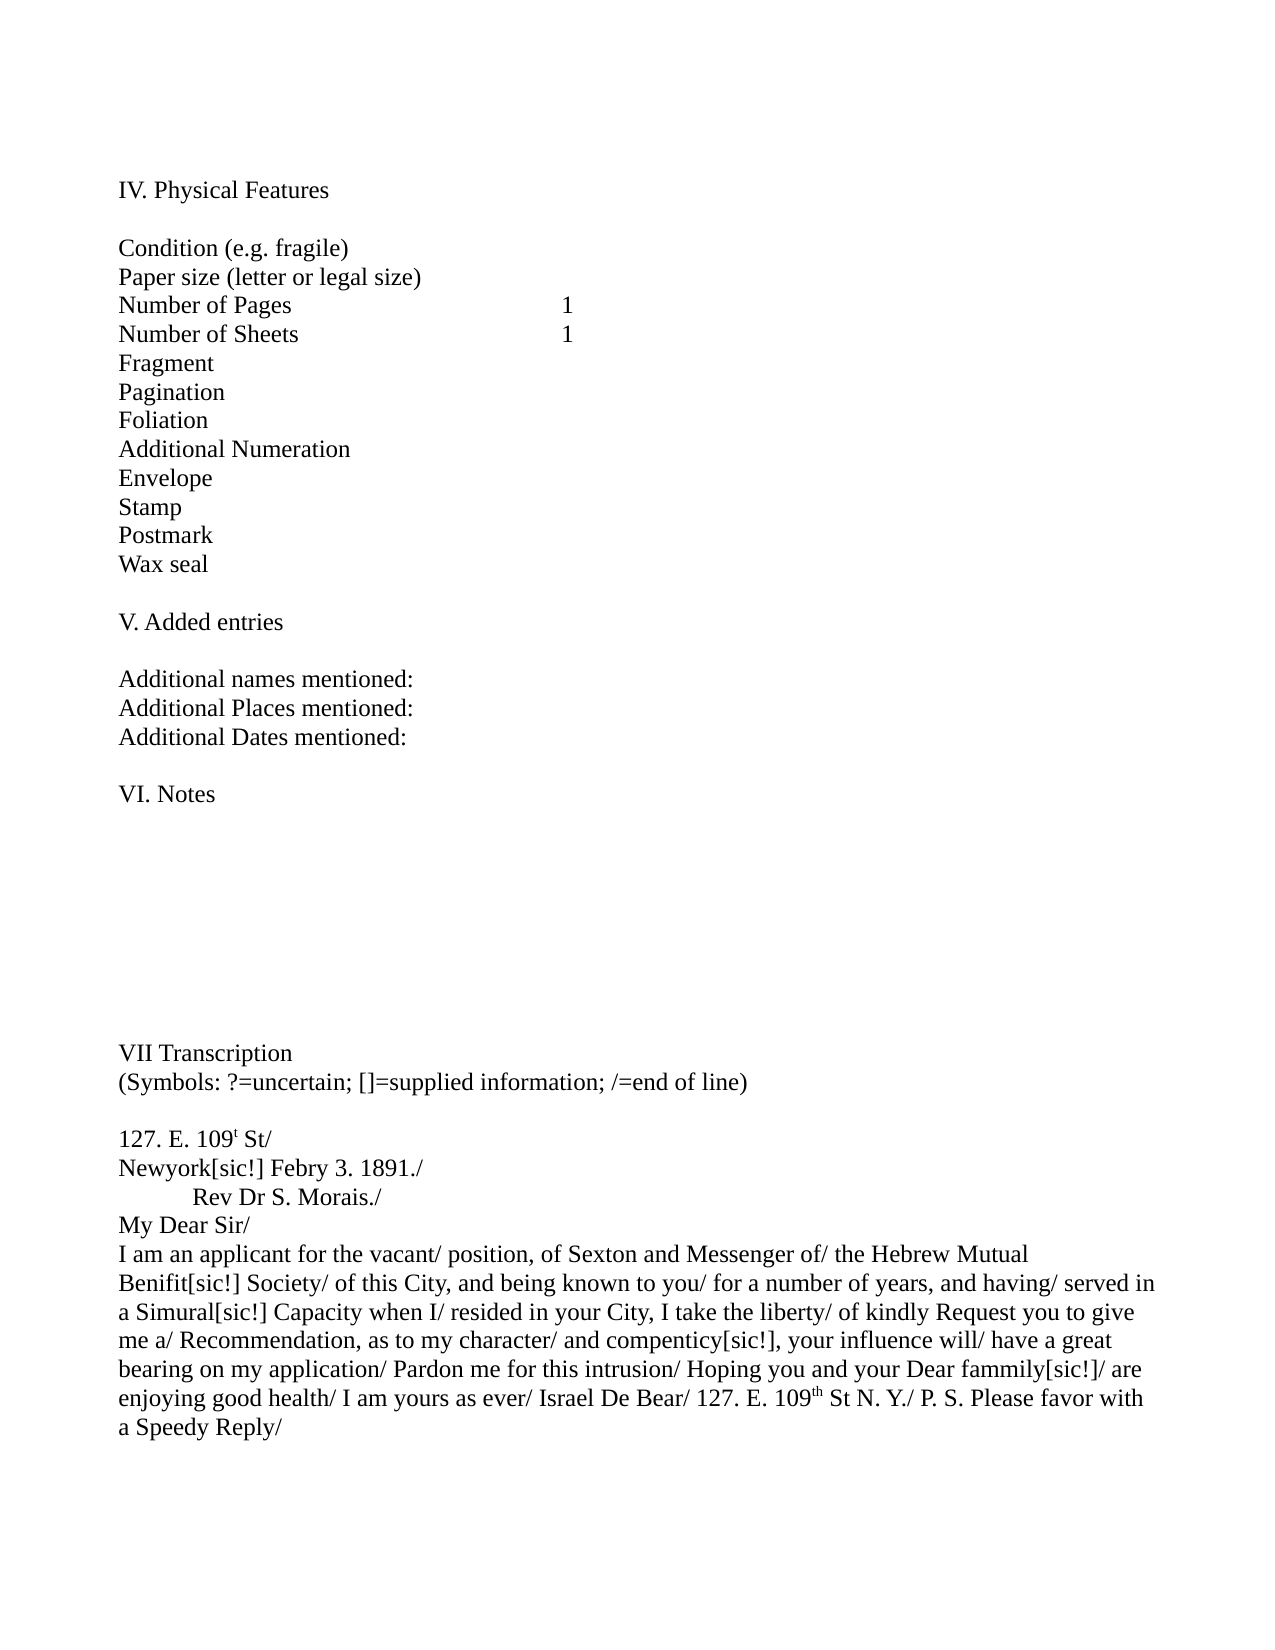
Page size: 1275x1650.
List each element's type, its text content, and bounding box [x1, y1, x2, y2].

text Stamp [118, 492, 1157, 521]
text Postma rk [118, 521, 1157, 549]
text VII Transcription [118, 1038, 1157, 1067]
text Additional Places mentioned: [118, 693, 1157, 722]
text VI. Notes [118, 779, 1157, 808]
text Additional names mentioned: [118, 664, 1157, 693]
text Additional Dates mentioned: [118, 722, 1157, 751]
text Wax seal [118, 549, 1157, 578]
text Envelope [118, 463, 1157, 492]
text Foliation [118, 406, 1157, 434]
text My Dear Sir/ [118, 1211, 1157, 1239]
text I am an applicant for the vacant/ position, of Sexton and Messenger of/ the Hebrew Mutual Benifit[sic!] Society/ of this City, and being known to you/ for a number of years, and having/ served in a Simural[sic!] Capacity when I/ resided in your City, I take the liberty/ of kindly Request you to give me a/ Recommendation, as to my character/ and compenticy[sic!], your influence will/ have a great bearing on my application/ Pardon me for this intrusion/ Hoping you and your Dear fammily[sic!]/ are enjoying good health/ I am yours as ever/ Israel De Bear/ 127. E. 109th St N. Y./ P. S. Please favor with a Speedy Reply/ [118, 1239, 1157, 1441]
text Pagination [118, 377, 1157, 406]
text Rev Dr S. Morais./ [118, 1182, 1157, 1211]
text 127. E. 109t St/ [118, 1124, 1157, 1153]
text Condition (e.g. fragile) [118, 233, 1157, 262]
text Additional Numeration [118, 434, 1157, 463]
text Fragment [118, 348, 1157, 377]
text V. Added entries [118, 607, 1157, 636]
text IV. Physical Features [118, 176, 1157, 204]
text Number of Sheets 1 [118, 319, 1157, 348]
text (Symbols: ?=uncertain; []=supplied information; /=end of line) [118, 1067, 1157, 1096]
text Number of Pages 1 [118, 291, 1157, 319]
text Paper size (letter or legal size) [118, 262, 1157, 291]
text Newyork[sic!] Febry 3. 1891./ [118, 1153, 1157, 1182]
